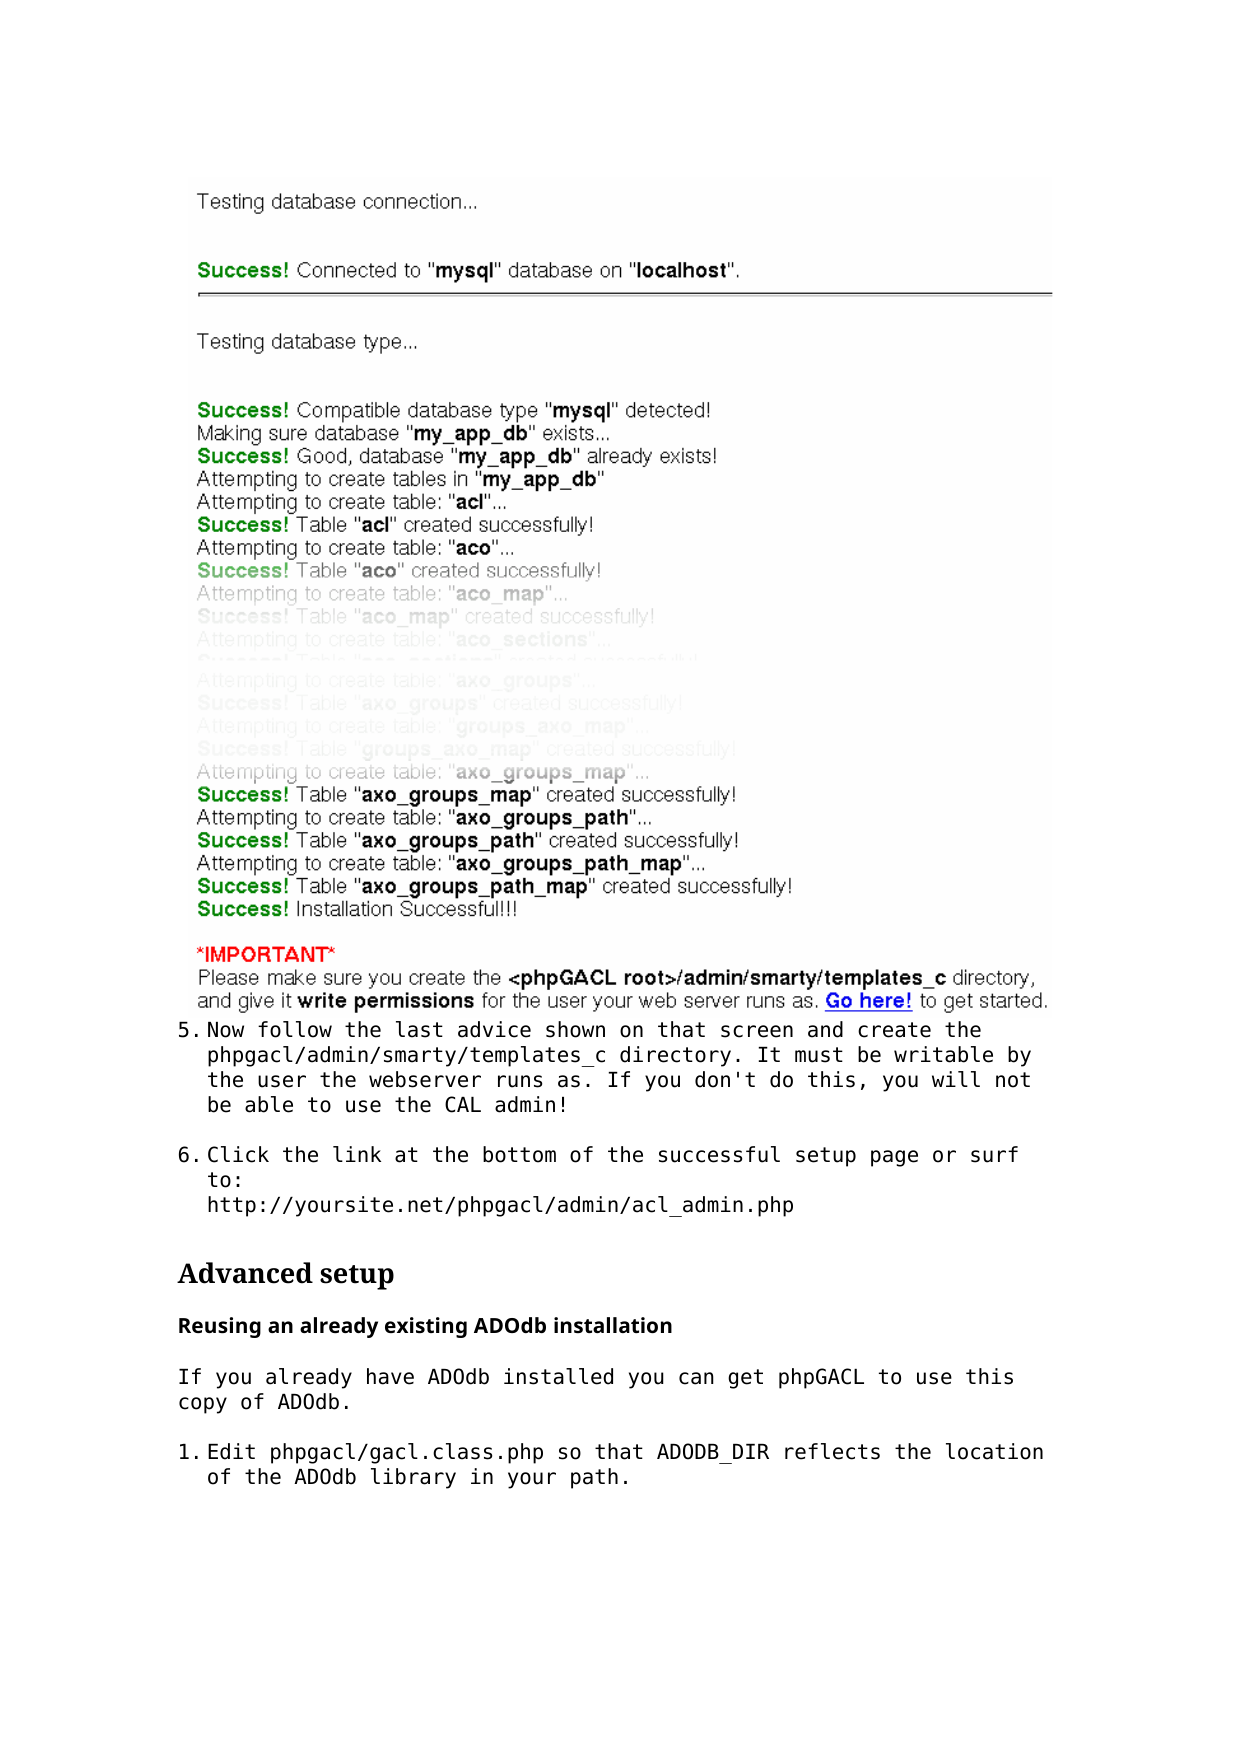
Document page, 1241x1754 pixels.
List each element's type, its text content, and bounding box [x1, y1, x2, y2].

subtitle Reusing an already existing ADOdb installation [177, 1311, 1063, 1339]
list Click the link at the bottom of the successful setup page or surf to: http://yoursite.net/phpgacl/admin/acl_admin.php [177, 1142, 1063, 1217]
list Edit phpgacl/gacl.class.php so that ADODB_DIR reflects the location of the ADOdb library in your path. [177, 1439, 1063, 1489]
text If you already have ADOdb installed you can get phpGACL to use this copy of ADOdb. [177, 1364, 1063, 1414]
picture [187, 177, 1053, 1018]
subtitle Advanced setup [177, 1255, 1063, 1292]
list Now follow the last advice shown on that screen and create the phpgacl/admin/smarty/templates_c directory. It must be writable by the user the webserver runs as. If you don't do this, you will not be able to use the CAL admin! [177, 177, 1063, 1117]
